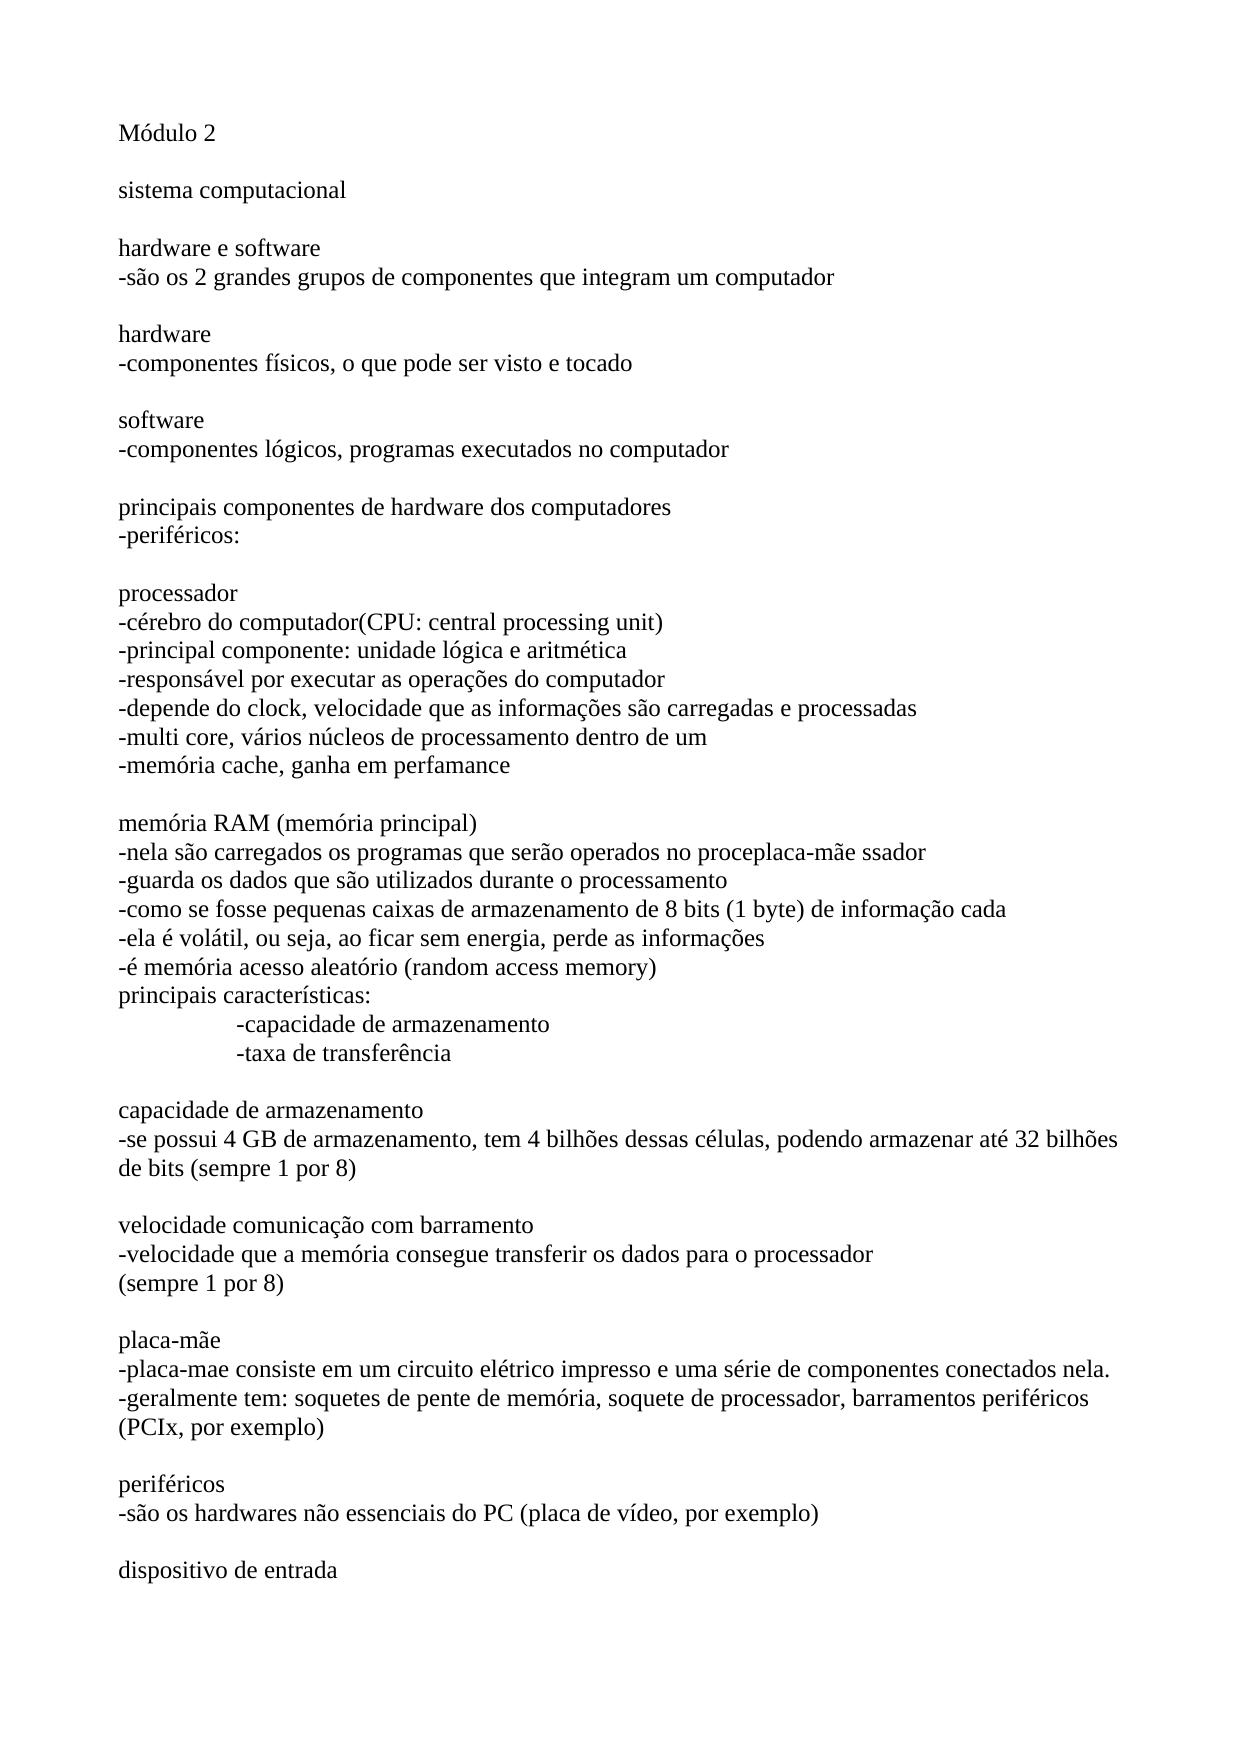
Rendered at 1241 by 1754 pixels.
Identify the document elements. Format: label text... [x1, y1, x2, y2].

text -memória cache, ganha em perfamance [118, 751, 1122, 779]
text -guarda os dados que são utilizados durante o processamento [118, 866, 1122, 894]
text sistema computacional [118, 176, 1122, 204]
text periféricos [118, 1469, 1122, 1498]
text -cérebro do computador(CPU: central processing unit) [118, 607, 1122, 636]
text principais componentes de hardware dos computadores [118, 492, 1122, 521]
text -depende do clock, velocidade que as informações são carregadas e processadas [118, 693, 1122, 722]
text -como se fosse pequenas caixas de armazenamento de 8 bits (1 byte) de informação cada [118, 894, 1122, 923]
text hardware [118, 319, 1122, 348]
text memória RAM (memória principal) [118, 808, 1122, 837]
text -são os hardwares não essenciais do PC (placa de vídeo, por exemplo) [118, 1498, 1122, 1527]
text -componentes lógicos, programas executados no computador [118, 434, 1122, 463]
text -componentes físicos, o que pode ser visto e tocado [118, 348, 1122, 377]
text capacidade de armazenamento [118, 1096, 1122, 1124]
text velocidade comunicação com barramento [118, 1211, 1122, 1239]
text -principal componente: unidade lógica e aritmética [118, 636, 1122, 664]
text processador [118, 578, 1122, 607]
text -é memória acesso aleatório (random access memory) [118, 952, 1122, 981]
text -placa-mae consiste em um circuito elétrico impresso e uma série de componentes conectados nela. [118, 1354, 1122, 1383]
text -nela são carregados os programas que serão operados no proceplaca-mãe ssador [118, 837, 1122, 866]
text -geralmente tem: soquetes de pente de memória, soquete de processador, barramentos periféricos (PCIx, por exemplo) [118, 1383, 1122, 1441]
text placa-mãe [118, 1326, 1122, 1354]
text Módulo 2 [118, 118, 1122, 147]
text -periféricos: [118, 521, 1122, 549]
text -capacidade de armazenamento [118, 1009, 1122, 1038]
text (sempre 1 por 8) [118, 1268, 1122, 1297]
text -se possui 4 GB de armazenamento, tem 4 bilhões dessas células, podendo armazenar até 32 bilhões de bits (sempre 1 por 8) [118, 1124, 1122, 1182]
text dispositivo de entrada [118, 1556, 1122, 1584]
text -ela é volátil, ou seja, ao ficar sem energia, perde as informações [118, 923, 1122, 952]
text hardware e software [118, 233, 1122, 262]
text -multi core, vários núcleos de processamento dentro de um [118, 722, 1122, 751]
text -responsável por executar as operações do computador [118, 664, 1122, 693]
text -taxa de transferência [118, 1038, 1122, 1067]
text -velocidade que a memória consegue transferir os dados para o processador [118, 1239, 1122, 1268]
text -são os 2 grandes grupos de componentes que integram um computador [118, 262, 1122, 291]
text principais características: [118, 981, 1122, 1009]
text software [118, 406, 1122, 434]
